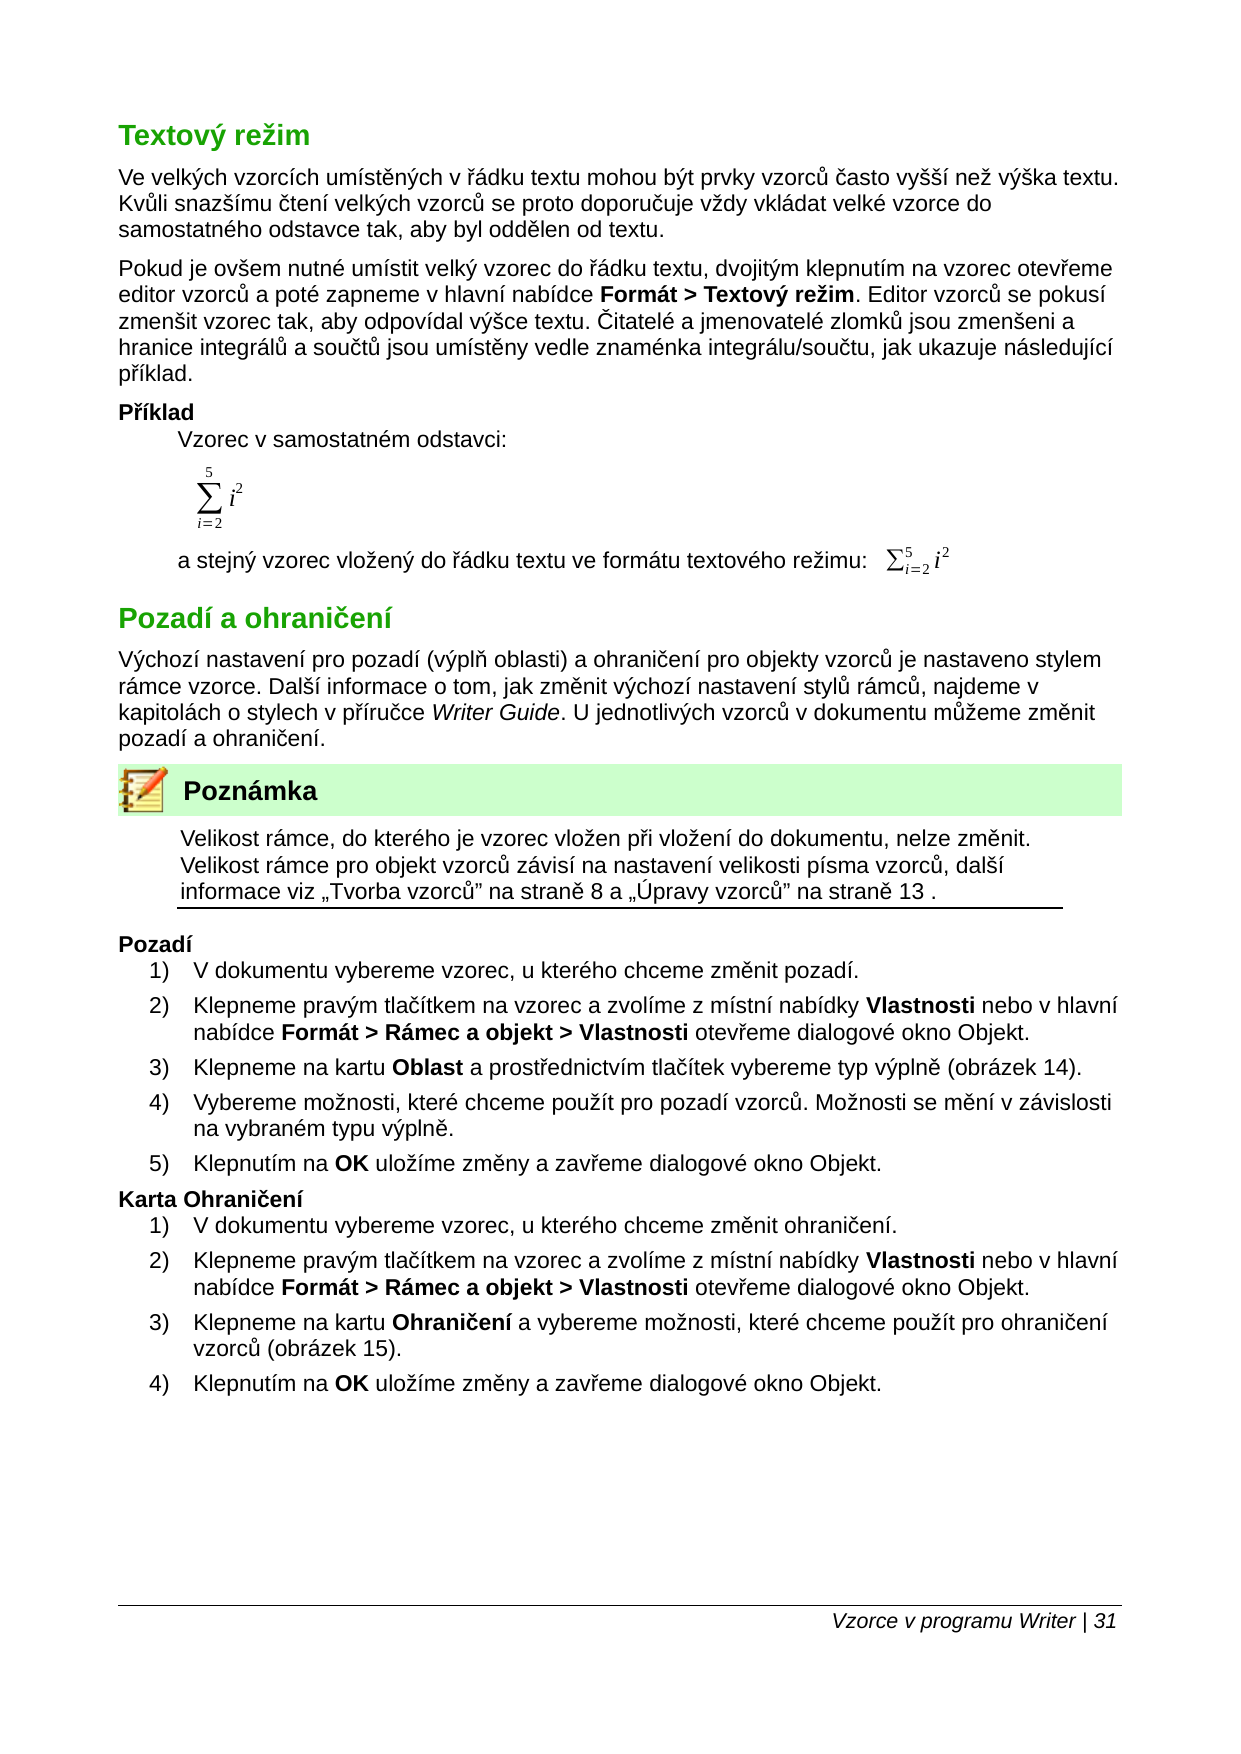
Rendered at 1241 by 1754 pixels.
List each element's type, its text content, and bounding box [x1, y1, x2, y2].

list Klepneme na kartu Ohraničení a vybereme možnosti, které chceme použít pro ohraničení vzorců (obrázek 15). [169, 1309, 1122, 1361]
text Vzorec v samostatném odstavci: [177, 426, 1122, 452]
text Velikost rámce, do kterého je vzorec vložen při vložení do dokumentu, nelze změnit. Velikost rámce pro objekt vzorců závisí na nastavení velikosti písma vzorců, další informace viz „Vytváření vzorců” na straně 7 a „Úpravy vzorců” na straně 12 . [177, 822, 1063, 907]
text Karta Ohraničení [118, 1186, 1122, 1212]
list V dokumentu vybereme vzorec, u kterého chceme změnit pozadí. [169, 957, 1122, 983]
subtitle Pozadí a ohraničení [118, 601, 1122, 634]
list Klepneme pravým tlačítkem na vzorec a zvolíme z místní nabídky Vlastnosti nebo v hlavní nabídce Formát > Rámec a objekt > Vlastnosti otevřeme dialogové okno Objekt. [169, 992, 1122, 1045]
picture [119, 765, 170, 816]
list Klepnutím na OK uložíme změny a zavřeme dialogové okno Objekt. [169, 1370, 1122, 1397]
text Výchozí nastavení pro pozadí (výplň oblasti) a ohraničení pro objekty vzorců je nastaveno stylem rámce vzorce. Další informace o tom, jak změnit výchozí nastavení stylů rámců, najdeme v kapitolách o stylech v příručce Writer Guide. U jednotlivých vzorců v dokumentu můžeme změnit pozadí a ohraničení. [118, 646, 1122, 752]
list Vybereme možnosti, které chceme použít pro pozadí vzorců. Možnosti se mění v závislosti na vybraném typu výplně. [169, 1089, 1122, 1142]
list Klepneme na kartu Oblast a prostřednictvím tlačítek vybereme typ výplně (obrázek 14). [169, 1054, 1122, 1080]
list Klepneme pravým tlačítkem na vzorec a zvolíme z místní nabídky Vlastnosti nebo v hlavní nabídce Formát > Rámec a objekt > Vlastnosti otevřeme dialogové okno Objekt. [169, 1247, 1122, 1300]
text Příklad [118, 399, 1122, 426]
subtitle Poznámka [118, 764, 1122, 816]
text Ve velkých vzorcích umístěných v řádku textu mohou být prvky vzorců často vyšší než výška textu. Kvůli snazšímu čtení velkých vzorců se proto doporučuje vždy vkládat velké vzorce do samostatného odstavce tak, aby byl oddělen od textu. [118, 163, 1122, 242]
list V dokumentu vybereme vzorec, u kterého chceme změnit ohraničení. [169, 1212, 1122, 1238]
list Klepnutím na OK uložíme změny a zavřeme dialogové okno Objekt. [169, 1150, 1122, 1177]
text Pokud je ovšem nutné umístit velký vzorec do řádku textu, dvojitým klepnutím na vzorec otevřeme editor vzorců a poté zapneme v hlavní nabídce Formát > Textový režim. Editor vzorců se pokusí zmenšit vzorec tak, aby odpovídal výšce textu. Čitatelé a jmenovatelé zlomků jsou zmenšeni a hranice integrálů a součtů jsou umístěny vedle znaménka integrálu/součtu, jak ukazuje následující příklad. [118, 255, 1122, 387]
text a stejný vzorec vložený do řádku textu ve formátu textového režimu: [177, 544, 1122, 577]
subtitle Textový režim [118, 118, 1122, 152]
text Pozadí [118, 931, 1122, 957]
